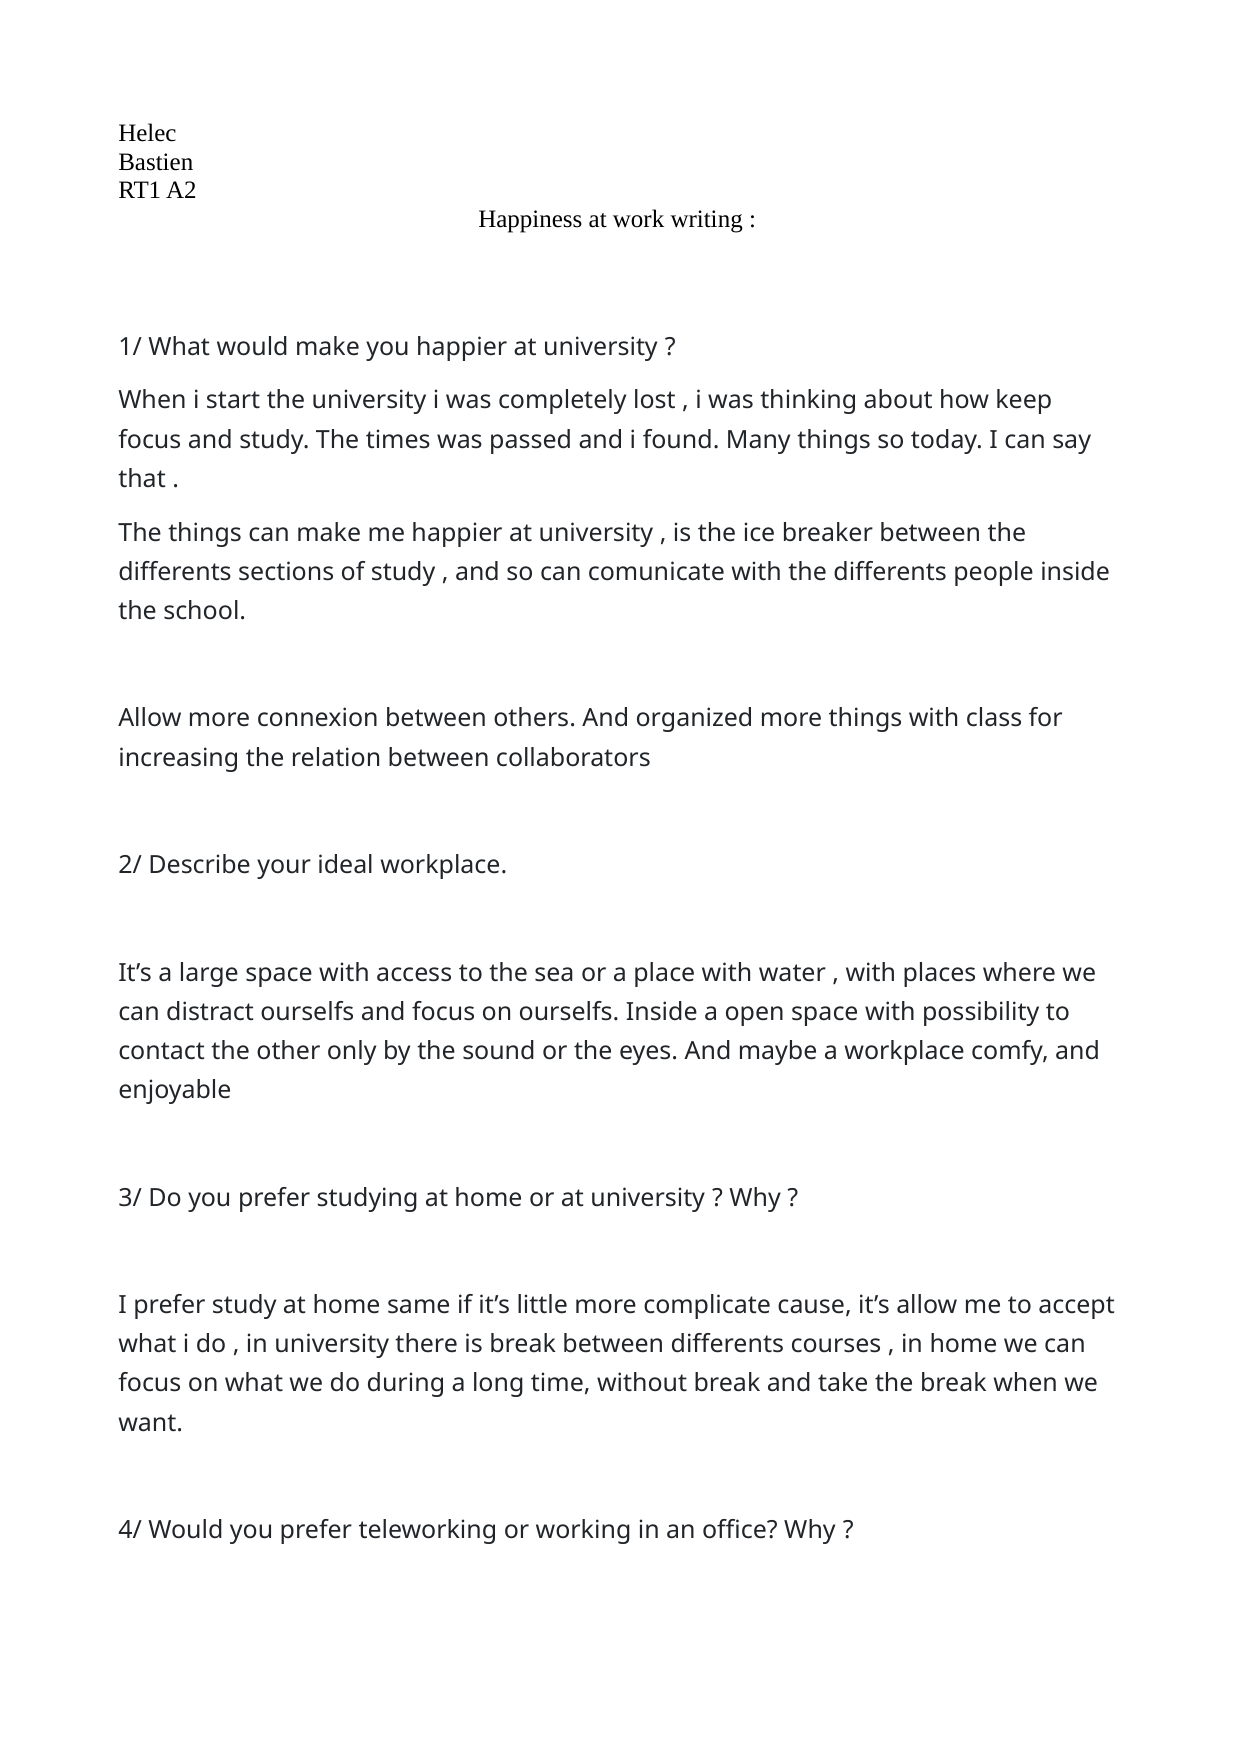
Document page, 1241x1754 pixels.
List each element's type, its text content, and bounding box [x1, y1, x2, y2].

text 1/ What would make you happier at university ? [118, 328, 1122, 362]
text Helec [118, 118, 1122, 147]
text 3/ Do you prefer studying at home or at university ? Why ? [118, 1179, 1122, 1213]
text Bastien [118, 147, 1122, 176]
text When i start the university i was completely lost , i was thinking about how keep focus and study. The times was passed and i found. Many things so today. I can say that . [118, 382, 1122, 494]
text It’s a large space with access to the sea or a place with water , with places where we can distract ourselfs and focus on ourselfs. Inside a open space with possibility to contact the other only by the sound or the eyes. And maybe a workplace comfy, and enjoyable [118, 954, 1122, 1106]
text RT1 A2 [118, 176, 1122, 204]
text Happiness at work writing : [118, 204, 1122, 233]
text 4/ Would you prefer teleworking or working in an office? Why ? [118, 1512, 1122, 1546]
text 2/ Describe your ideal workplace. [118, 847, 1122, 881]
text I prefer study at home same if it’s little more complicate cause, it’s allow me to accept what i do , in university there is break between differents courses , in home we can focus on what we do during a long time, without break and take the break when we want. [118, 1287, 1122, 1438]
text The things can make me happier at university , is the ice breaker between the differents sections of study , and so can comunicate with the differents people inside the school. [118, 514, 1122, 627]
text Allow more connexion between others. And organized more things with class for increasing the relation between collaborators [118, 700, 1122, 773]
